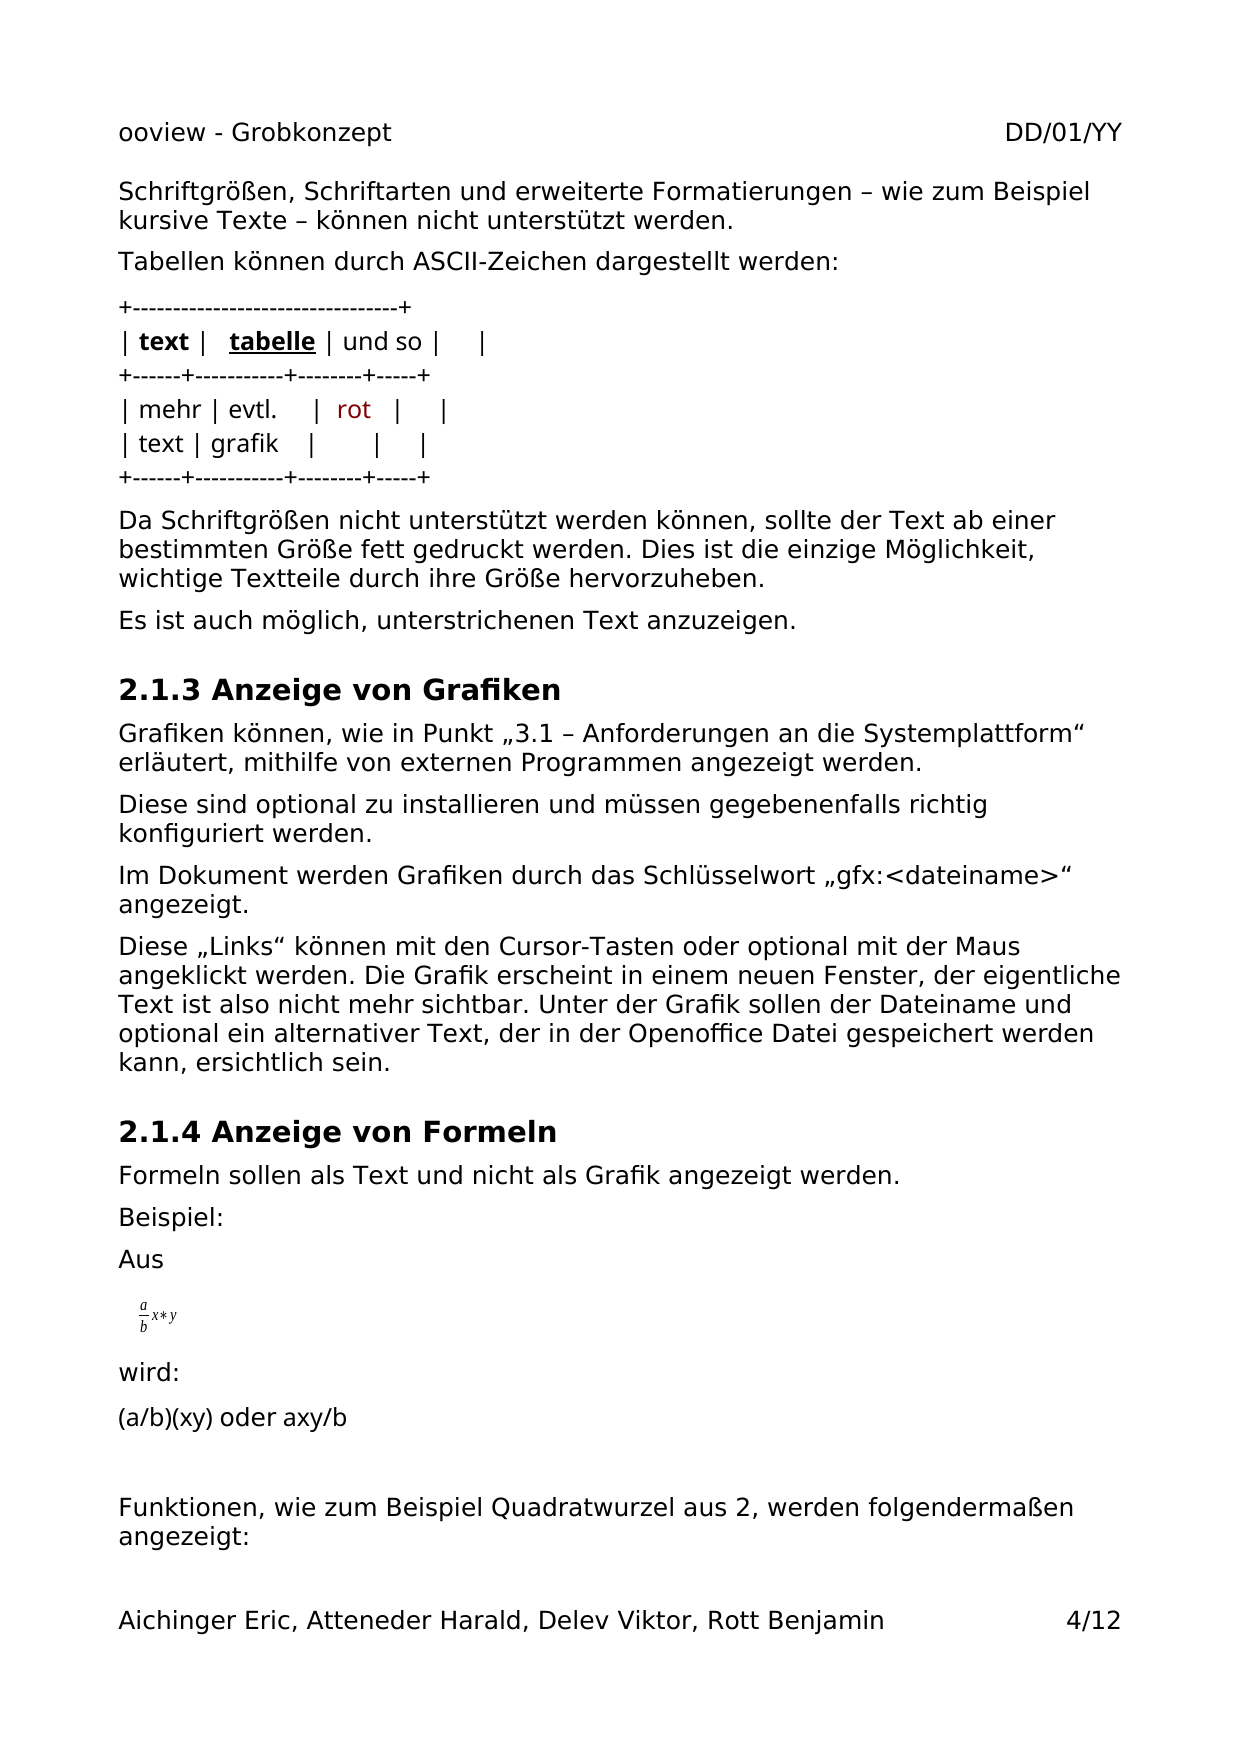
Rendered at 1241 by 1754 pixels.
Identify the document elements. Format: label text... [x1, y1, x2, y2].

text Formeln sollen als Text und nicht als Grafik angezeigt werden. [118, 1162, 1122, 1191]
text Es ist auch möglich, unterstrichenen Text anzuzeigen. [118, 606, 1122, 635]
text Funktionen, wie zum Beispiel Quadratwurzel aus 2, werden folgendermaßen angezeigt: [118, 1493, 1122, 1551]
text Tabellen können durch ASCII-Zeichen dargestellt werden: [118, 248, 1122, 277]
subtitle Anzeige von Grafiken [118, 673, 1122, 707]
text Schriftgrößen, Schriftarten und erweiterte Formatierungen – wie zum Beispiel kursive Texte – können nicht unterstützt werden. [118, 177, 1122, 235]
text Aus [118, 1245, 1122, 1274]
text Da Schriftgrößen nicht unterstützt werden können, sollte der Text ab einer bestimmten Größe fett gedruckt werden. Dies ist die einzige Möglichkeit, wichtige Textteile durch ihre Größe hervorzuheben. [118, 506, 1122, 594]
text (a/b)(xy) oder axy/b [118, 1400, 1122, 1434]
text Diese „Links“ können mit den Cursor-Tasten oder optional mit der Maus angeklickt werden. Die Grafik erscheint in einem neuen Fenster, der eigentliche Text ist also nicht mehr sichtbar. Unter der Grafik sollen der Dateiname und optional ein alternativer Text, der in der Openoffice Datei gespeichert werden kann, ersichtlich sein. [118, 932, 1122, 1078]
text Diese sind optional zu installieren und müssen gegebenenfalls richtig konfiguriert werden. [118, 790, 1122, 848]
text Im Dokument werden Grafiken durch das Schlüsselwort „gfx:<dateiname>“ angezeigt. [118, 861, 1122, 919]
text +---------------------------------+ | text | tabelle | und so | | +------+-----------+--------+-----+ | mehr | evtl. | rot | | | text | grafik | | | +------+-----------+--------+-----+ [118, 289, 1122, 494]
subtitle Anzeige von Formeln [118, 1115, 1122, 1149]
text Beispiel: [118, 1203, 1122, 1232]
text wird: [118, 1358, 1122, 1387]
text Grafiken können, wie in Punkt „3.1 – Anforderungen an die Systemplattform“ erläutert, mithilfe von externen Programmen angezeigt werden. [118, 719, 1122, 778]
